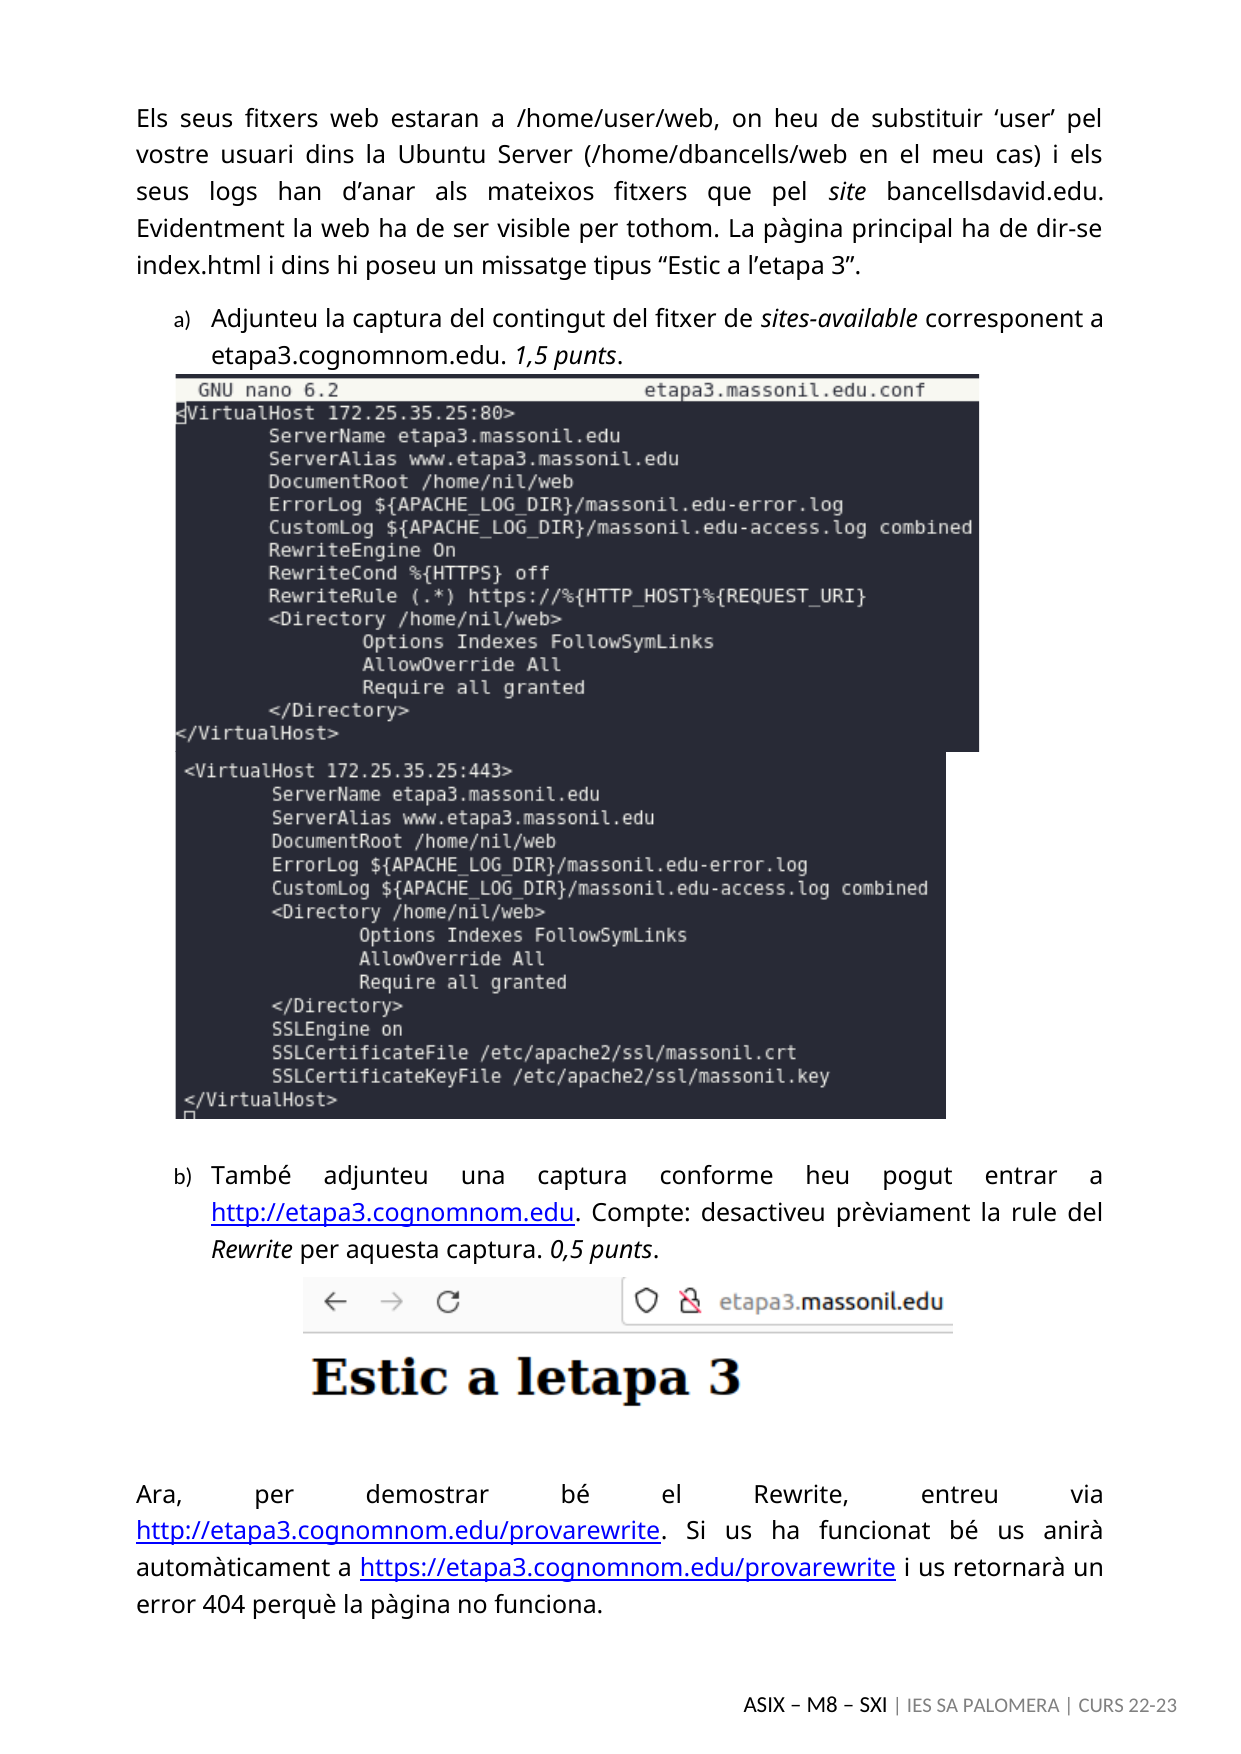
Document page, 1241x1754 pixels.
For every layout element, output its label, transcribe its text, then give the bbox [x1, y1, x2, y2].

text Els seus fitxers web estaran a /home/user/web, on heu de substituir ‘user’ pel vostre usuari dins la Ubuntu Server (/home/dbancells/web en el meu cas) i els seus logs han d’anar als mateixos fitxers que pel site bancellsdavid.edu. Evidentment la web ha de ser visible per tothom. La pàgina principal ha de dir-se index.html i dins hi poseu un missatge tipus “Estic a l’etapa 3”. [136, 100, 1104, 282]
list Adjunteu la captura del contingut del fitxer de sites-available corresponent a etapa3.cognomnom.edu. 1,5 punts. [173, 301, 1104, 372]
picture [303, 1277, 953, 1425]
picture [175, 374, 980, 1119]
text Ara, per demostrar bé el Rewrite, entreu via http://etapa3.cognomnom.edu/provarewrite. Si us ha funcionat bé us anirà automàticament a https://etapa3.cognomnom.edu/provarewrite i us retornarà un error 404 perquè la pàgina no funciona. [136, 1476, 1104, 1621]
list També adjunteu una captura conforme heu pogut entrar a http://etapa3.cognomnom.edu. Compte: desactiveu prèviament la rule del Rewrite per aquesta captura. 0,5 punts. [173, 1158, 1104, 1266]
